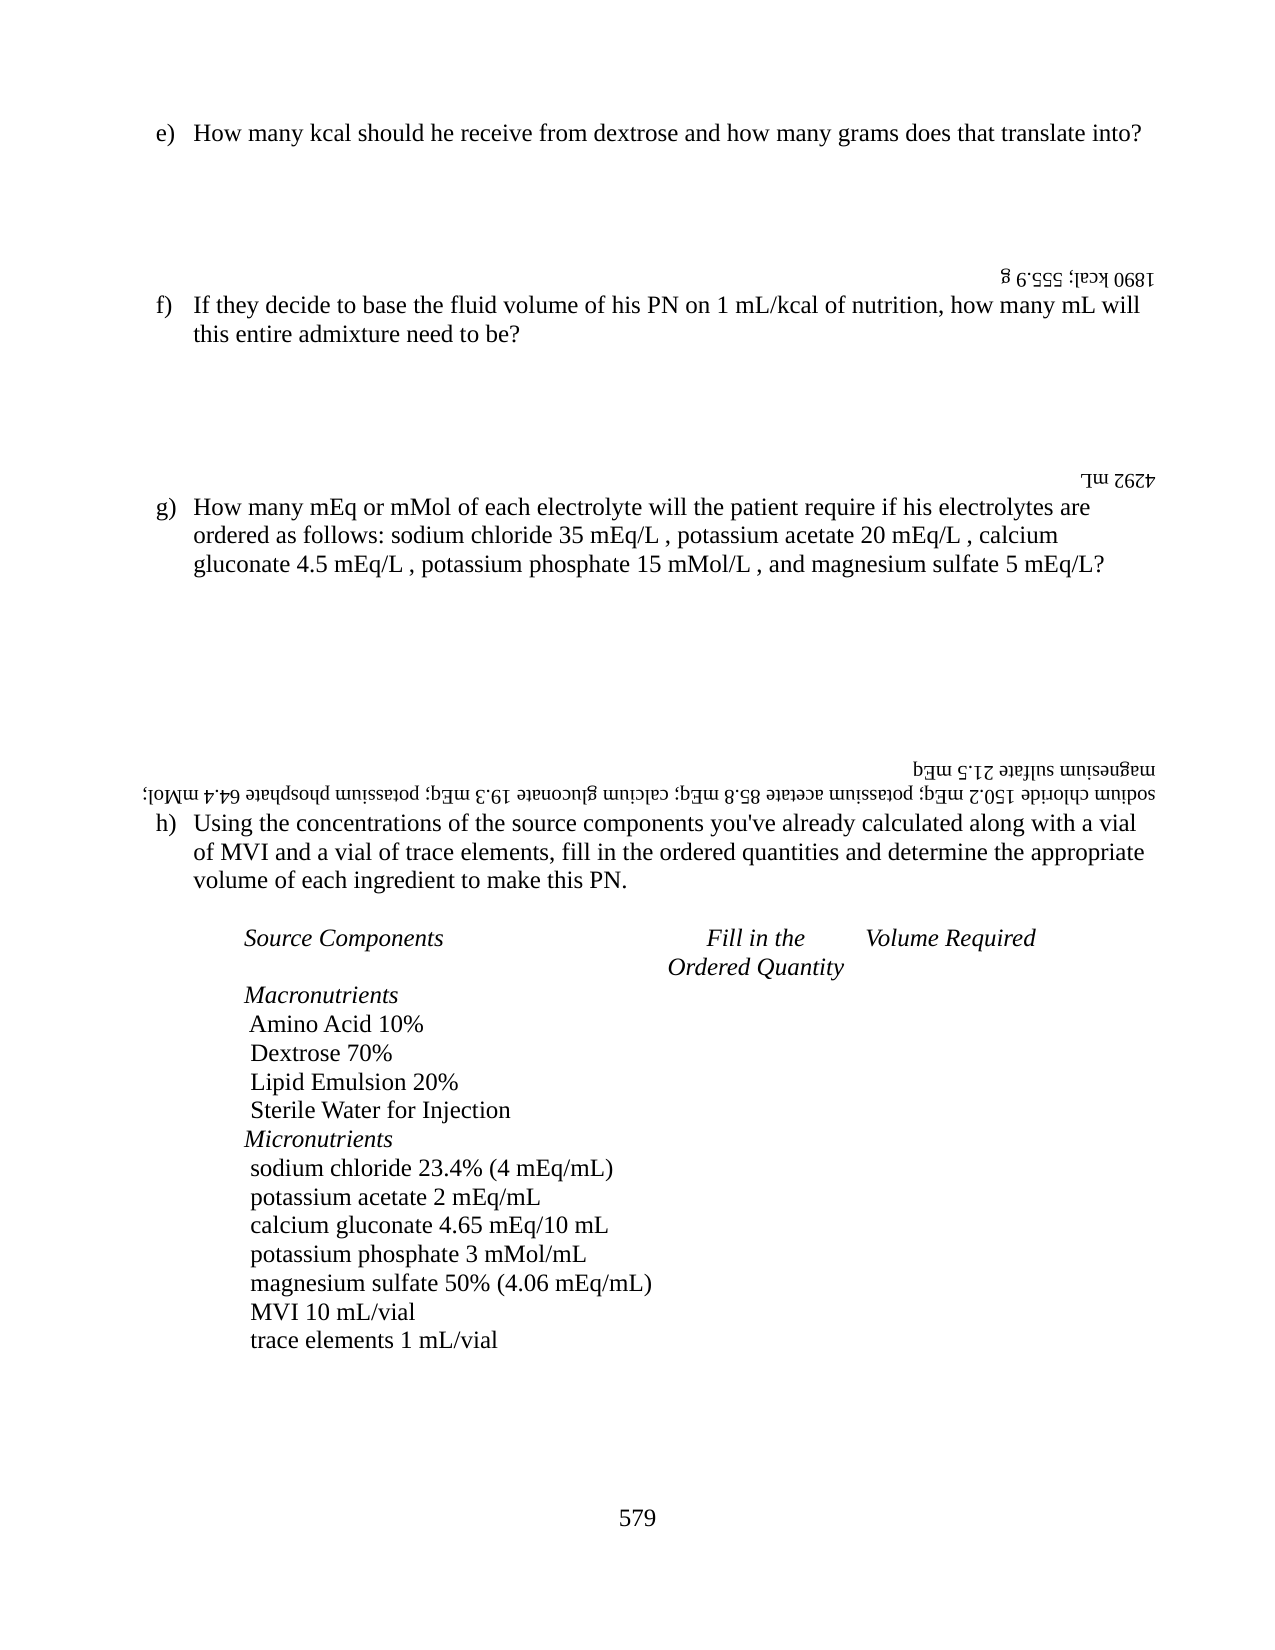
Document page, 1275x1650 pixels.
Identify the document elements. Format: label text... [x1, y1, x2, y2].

table_header Volume Required [859, 923, 1044, 981]
table_cell [655, 1297, 859, 1326]
table_cell Lipid Emulsion 20% [244, 1067, 655, 1096]
table_cell [655, 1124, 859, 1153]
table_cell [859, 1239, 1044, 1268]
table_cell trace elements 1 mL/vial [244, 1326, 655, 1354]
table_cell Sterile Water for Injection [244, 1096, 655, 1124]
table_cell [655, 981, 859, 1009]
table_cell [859, 1268, 1044, 1297]
table_cell [859, 1067, 1044, 1096]
table_cell [859, 1326, 1044, 1354]
table_cell [655, 1153, 859, 1182]
table_cell [655, 1268, 859, 1297]
table_header Fill in the Ordered Quantity [655, 923, 859, 981]
table_cell [655, 1009, 859, 1038]
table_cell [655, 1067, 859, 1096]
table_cell [859, 1211, 1044, 1239]
table_header Source Components [244, 923, 655, 981]
table_cell calcium gluconate 4.65 mEq/10 mL [244, 1211, 655, 1239]
table_cell [859, 1297, 1044, 1326]
table_cell [859, 1124, 1044, 1153]
table_cell [655, 1038, 859, 1067]
table_cell [859, 1038, 1044, 1067]
table_cell [655, 1182, 859, 1211]
table_cell [655, 1211, 859, 1239]
list Using the concentrations of the source components you've already calculated along with a vial of MVI and a vial of trace elements, fill in the ordered quantities and determine the appropriate volume of each ingredient to make this PN. [156, 808, 1157, 894]
list How many kcal should he receive from dextrose and how many grams does that translate into? [156, 118, 1157, 147]
table_cell [859, 981, 1044, 1009]
table_cell Dextrose 70% [244, 1038, 655, 1067]
table_cell [655, 1239, 859, 1268]
table_cell MVI 10 mL/vial [244, 1297, 655, 1326]
table_cell potassium acetate 2 mEq/mL [244, 1182, 655, 1211]
list How many mEq or mMol of each electrolyte will the patient require if his electrolytes are ordered as follows: sodium chloride 35 mEq/L , potassium acetate 20 mEq/L , calcium gluconate 4.5 mEq/L , potassium phosphate 15 mMol/L , and magnesium sulfate 5 mEq/L? [156, 492, 1157, 578]
table_cell [655, 1326, 859, 1354]
list If they decide to base the fluid volume of his PN on 1 mL/kcal of nutrition, how many mL will this entire admixture need to be? [156, 291, 1157, 348]
table_cell [859, 1096, 1044, 1124]
table_cell [859, 1182, 1044, 1211]
table_cell Macronutrients [244, 981, 655, 1009]
table_cell Micronutrients [244, 1124, 655, 1153]
table_cell sodium chloride 23.4% (4 mEq/mL) [244, 1153, 655, 1182]
table_cell magnesium sulfate 50% (4.06 mEq/mL) [244, 1268, 655, 1297]
table_cell [859, 1009, 1044, 1038]
table_cell Amino Acid 10% [244, 1009, 655, 1038]
table_cell [859, 1153, 1044, 1182]
table_cell [655, 1096, 859, 1124]
table_cell potassium phosphate 3 mMol/mL [244, 1239, 655, 1268]
